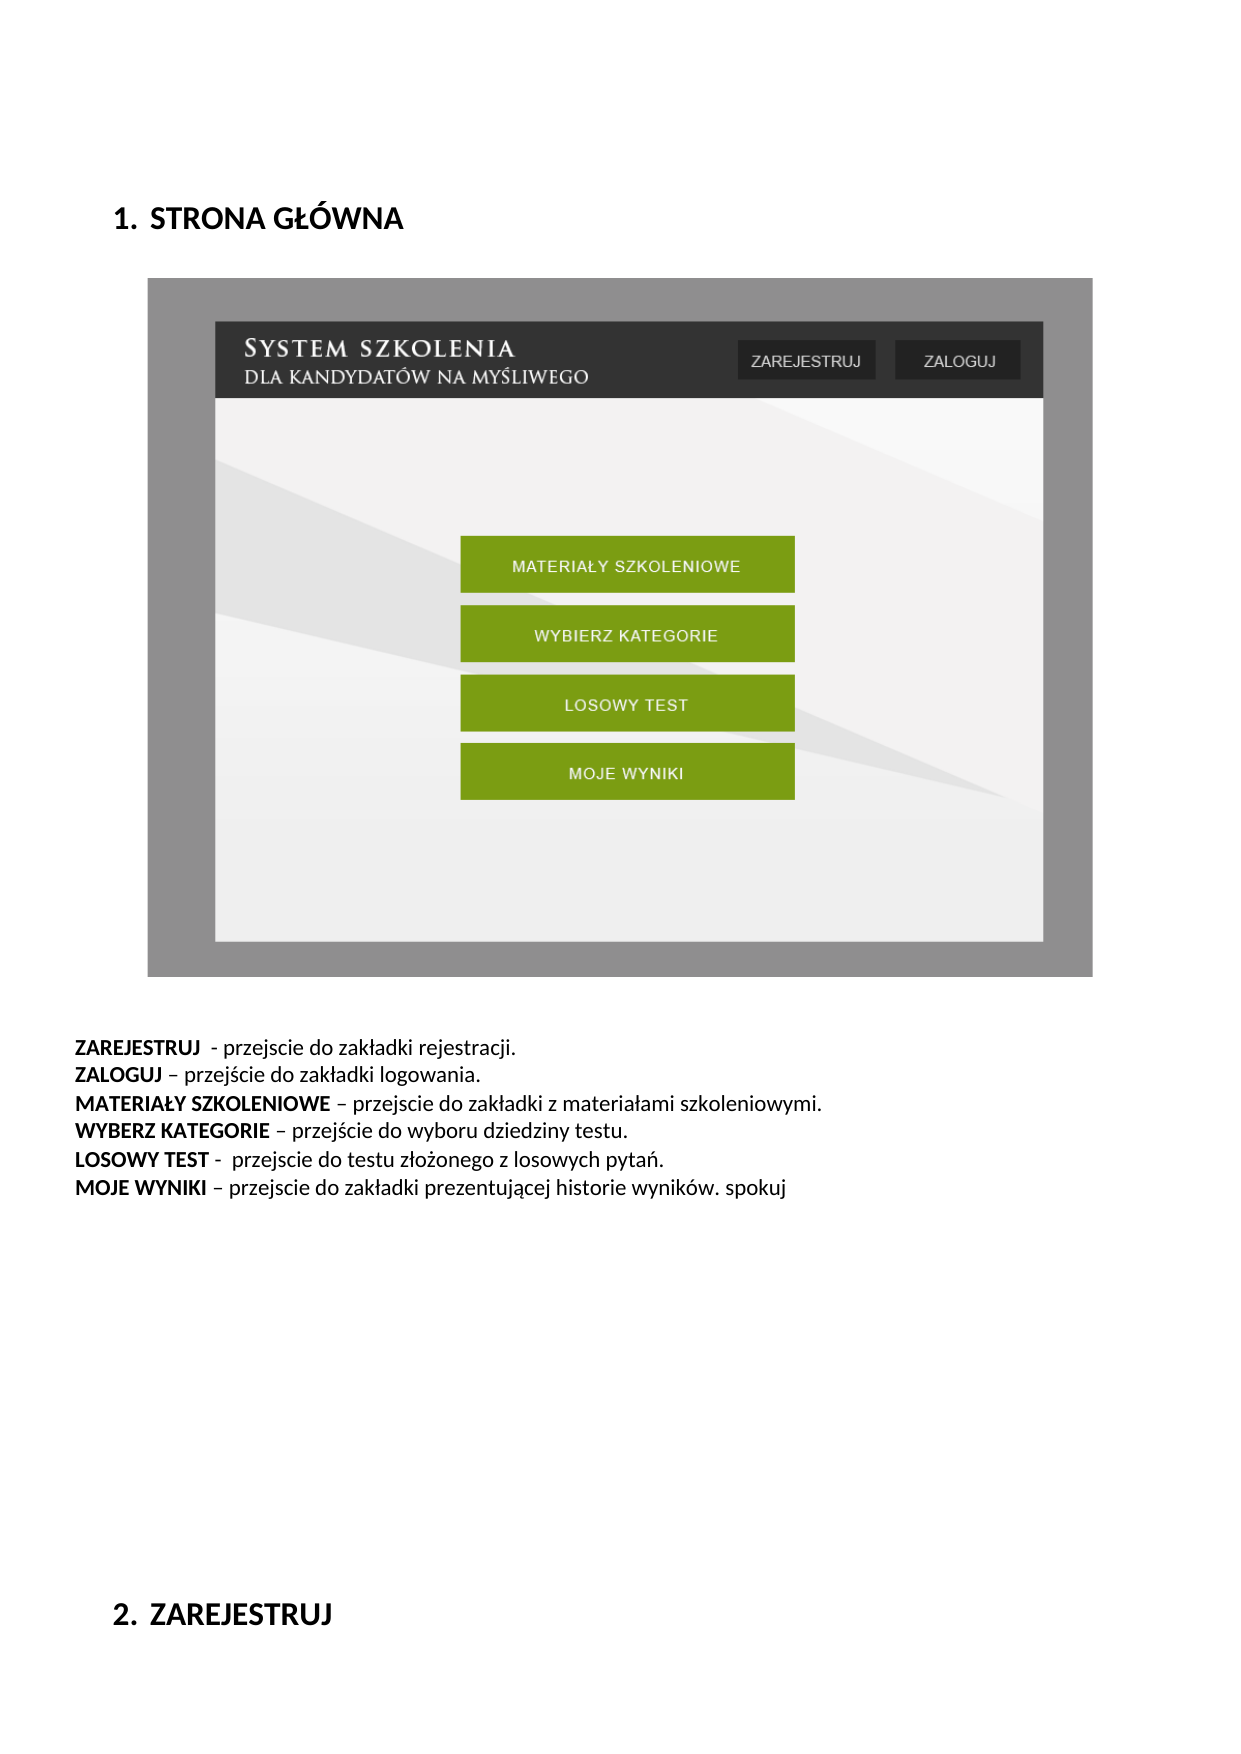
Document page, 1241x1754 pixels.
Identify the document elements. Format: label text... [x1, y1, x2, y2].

text MOJE WYNIKI – przejscie do zakładki prezentującej historie wyników. spokuj [75, 1173, 1165, 1201]
text ZALOGUJ – przejście do zakładki logowania. [75, 1061, 1165, 1089]
text WYBERZ KATEGORIE – przejście do wyboru dziedziny testu. [75, 1117, 1165, 1145]
text MATERIAŁY SZKOLENIOWE – przejscie do zakładki z materiałami szkoleniowymi. [75, 1089, 1165, 1117]
list ZAREJESTRUJ [112, 1593, 1165, 1634]
list STRONA GŁÓWNA [112, 197, 1165, 238]
text ZAREJESTRUJ - przejscie do zakładki rejestracji. [75, 1033, 1165, 1061]
text LOSOWY TEST - przejscie do testu złożonego z losowych pytań. [75, 1145, 1165, 1173]
